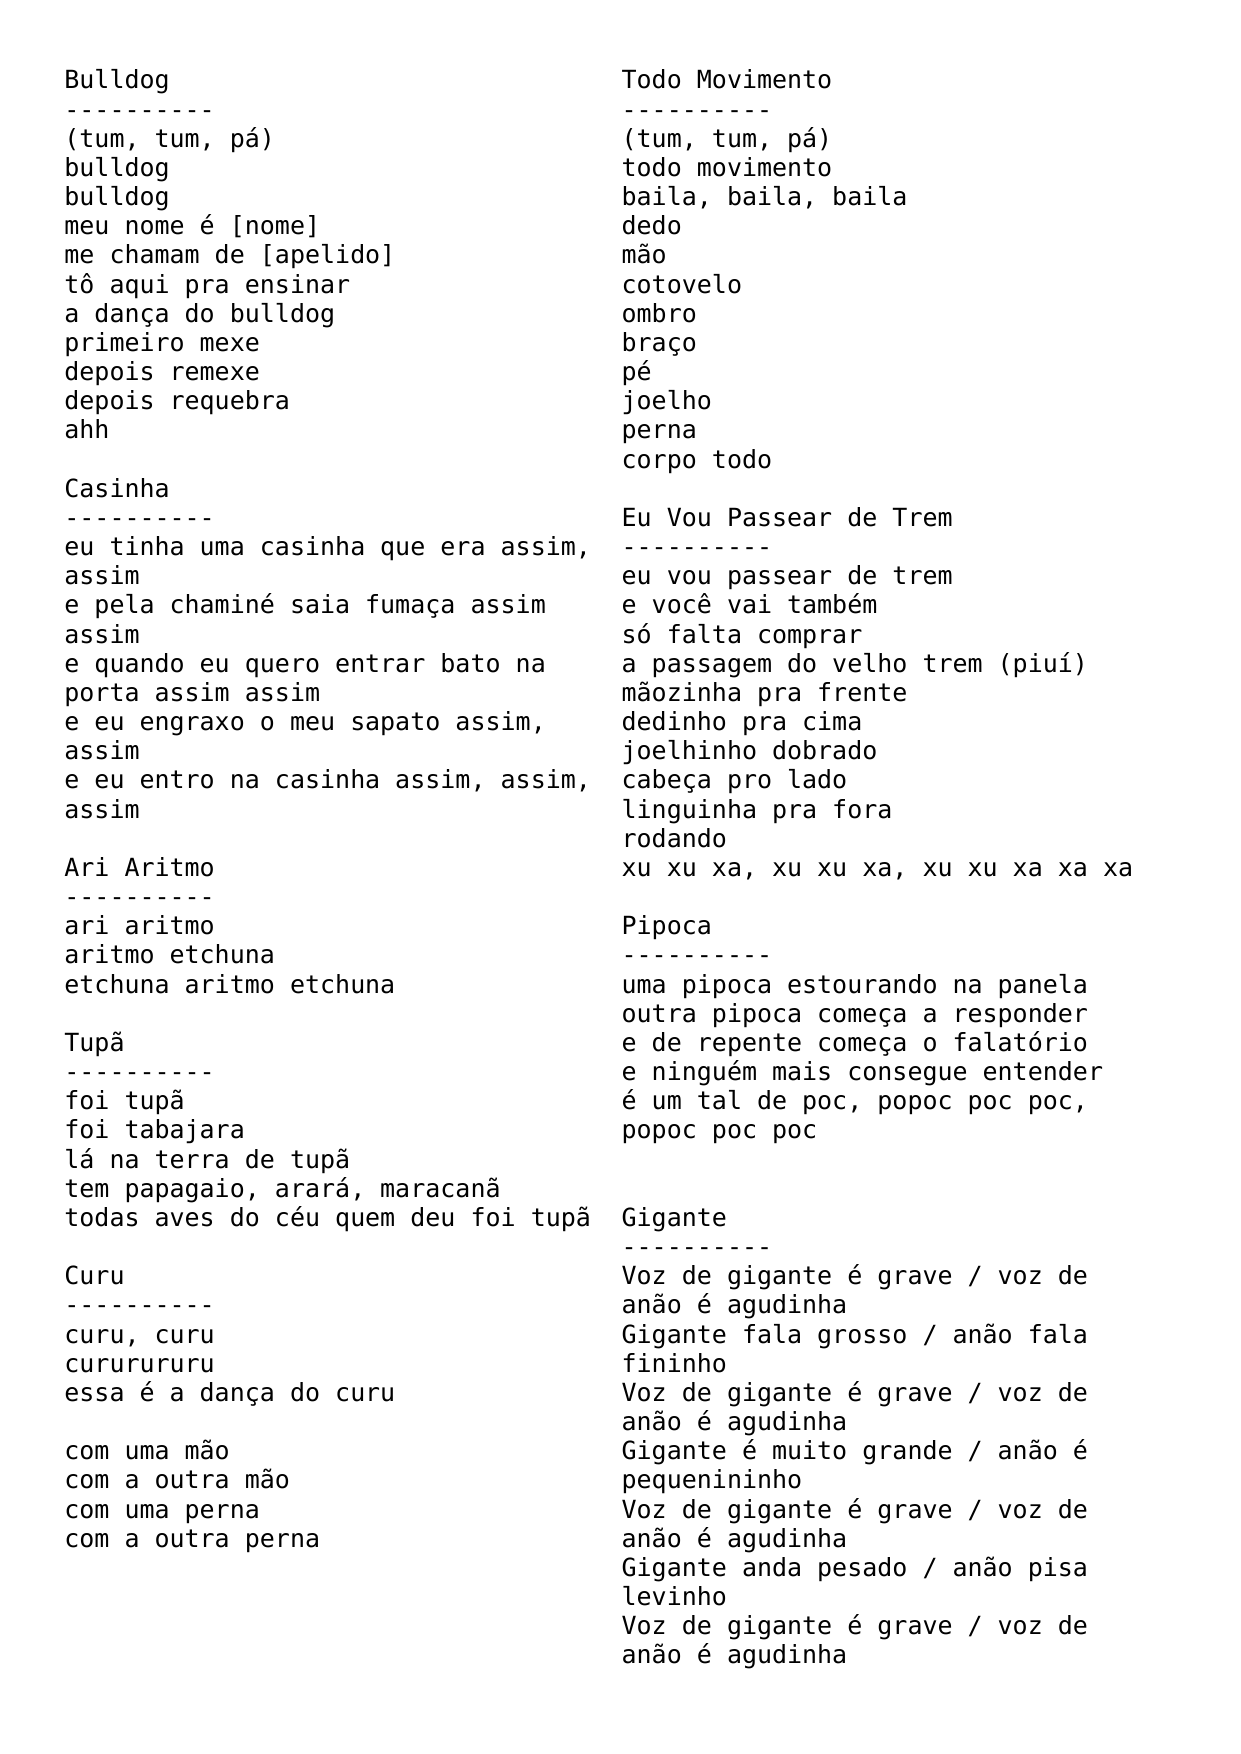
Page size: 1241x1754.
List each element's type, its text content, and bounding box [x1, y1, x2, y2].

text só falta comprar [621, 620, 1153, 649]
text aritmo etchuna [64, 941, 621, 970]
text mão [621, 241, 1153, 270]
text (tum, tum, pá) [621, 124, 1153, 153]
text corpo todo [621, 445, 1153, 474]
text linguinha pra fora [621, 795, 1153, 824]
text ---------- [64, 503, 621, 532]
text Tupã [64, 1028, 621, 1057]
text todo movimento [621, 153, 1153, 182]
text xu xu xa, xu xu xa, xu xu xa xa xa [621, 853, 1153, 882]
text com uma perna [64, 1495, 621, 1524]
text rodando [621, 824, 1153, 853]
text ahh [64, 416, 621, 445]
text Voz de gigante é grave / voz de anão é agudinha [621, 1378, 1153, 1436]
text foi tabajara [64, 1116, 621, 1145]
text dedinho pra cima [621, 707, 1153, 736]
text essa é a dança do curu [64, 1378, 621, 1407]
text ---------- [621, 532, 1153, 561]
text e quando eu quero entrar bato na porta assim assim [64, 649, 621, 707]
text Casinha [64, 474, 621, 503]
text Voz de gigante é grave / voz de anão é agudinha [621, 1611, 1153, 1670]
text Gigante é muito grande / anão é pequenininho [621, 1436, 1153, 1495]
text Pipoca [621, 911, 1153, 941]
text joelho [621, 386, 1153, 416]
text cotovelo [621, 270, 1153, 299]
text ---------- [64, 1291, 621, 1320]
text ---------- [621, 95, 1153, 124]
text e pela chaminé saia fumaça assim assim [64, 591, 621, 649]
text ombro [621, 299, 1153, 328]
text Todo Movimento [621, 66, 1153, 95]
text ---------- [64, 882, 621, 911]
text e eu engraxo o meu sapato assim, assim [64, 707, 621, 766]
text depois requebra [64, 386, 621, 416]
text e você vai também [621, 591, 1153, 620]
text baila, baila, baila [621, 182, 1153, 211]
text Curu [64, 1261, 621, 1291]
text é um tal de poc, popoc poc poc, popoc poc poc [621, 1086, 1153, 1145]
text bulldog [64, 153, 621, 182]
text a dança do bulldog [64, 299, 621, 328]
text perna [621, 416, 1153, 445]
text e de repente começa o falatório [621, 1028, 1153, 1057]
text com a outra perna [64, 1524, 621, 1553]
text depois remexe [64, 357, 621, 386]
text joelhinho dobrado [621, 736, 1153, 766]
text outra pipoca começa a responder [621, 999, 1153, 1028]
text Ari Aritmo [64, 853, 621, 882]
text a passagem do velho trem (piuí) [621, 649, 1153, 678]
text lá na terra de tupã [64, 1145, 621, 1174]
text eu vou passear de trem [621, 561, 1153, 591]
text cururururu [64, 1349, 621, 1378]
text bulldog [64, 182, 621, 211]
text eu tinha uma casinha que era assim, assim [64, 532, 621, 591]
text Gigante [621, 1203, 1153, 1232]
text meu nome é [nome] [64, 211, 621, 241]
text ---------- [621, 941, 1153, 970]
text pé [621, 357, 1153, 386]
text ---------- [64, 95, 621, 124]
text etchuna aritmo etchuna [64, 970, 621, 999]
text Gigante anda pesado / anão pisa levinho [621, 1553, 1153, 1611]
text Eu Vou Passear de Trem [621, 503, 1153, 532]
text foi tupã [64, 1086, 621, 1116]
text Bulldog [64, 66, 621, 95]
text tem papagaio, arará, maracanã [64, 1174, 621, 1203]
text mãozinha pra frente [621, 678, 1153, 707]
text ---------- [64, 1057, 621, 1086]
text curu, curu [64, 1320, 621, 1349]
text com a outra mão [64, 1466, 621, 1495]
text e eu entro na casinha assim, assim, assim [64, 766, 621, 824]
text uma pipoca estourando na panela [621, 970, 1153, 999]
text cabeça pro lado [621, 766, 1153, 795]
text todas aves do céu quem deu foi tupã [64, 1203, 621, 1232]
text Gigante fala grosso / anão fala fininho [621, 1320, 1153, 1378]
text braço [621, 328, 1153, 357]
text Voz de gigante é grave / voz de anão é agudinha [621, 1261, 1153, 1320]
text ari aritmo [64, 911, 621, 941]
text dedo [621, 211, 1153, 241]
text Voz de gigante é grave / voz de anão é agudinha [621, 1495, 1153, 1553]
text me chamam de [apelido] [64, 241, 621, 270]
text (tum, tum, pá) [64, 124, 621, 153]
text ---------- [621, 1232, 1153, 1261]
text e ninguém mais consegue entender [621, 1057, 1153, 1086]
text com uma mão [64, 1436, 621, 1466]
text tô aqui pra ensinar [64, 270, 621, 299]
text primeiro mexe [64, 328, 621, 357]
